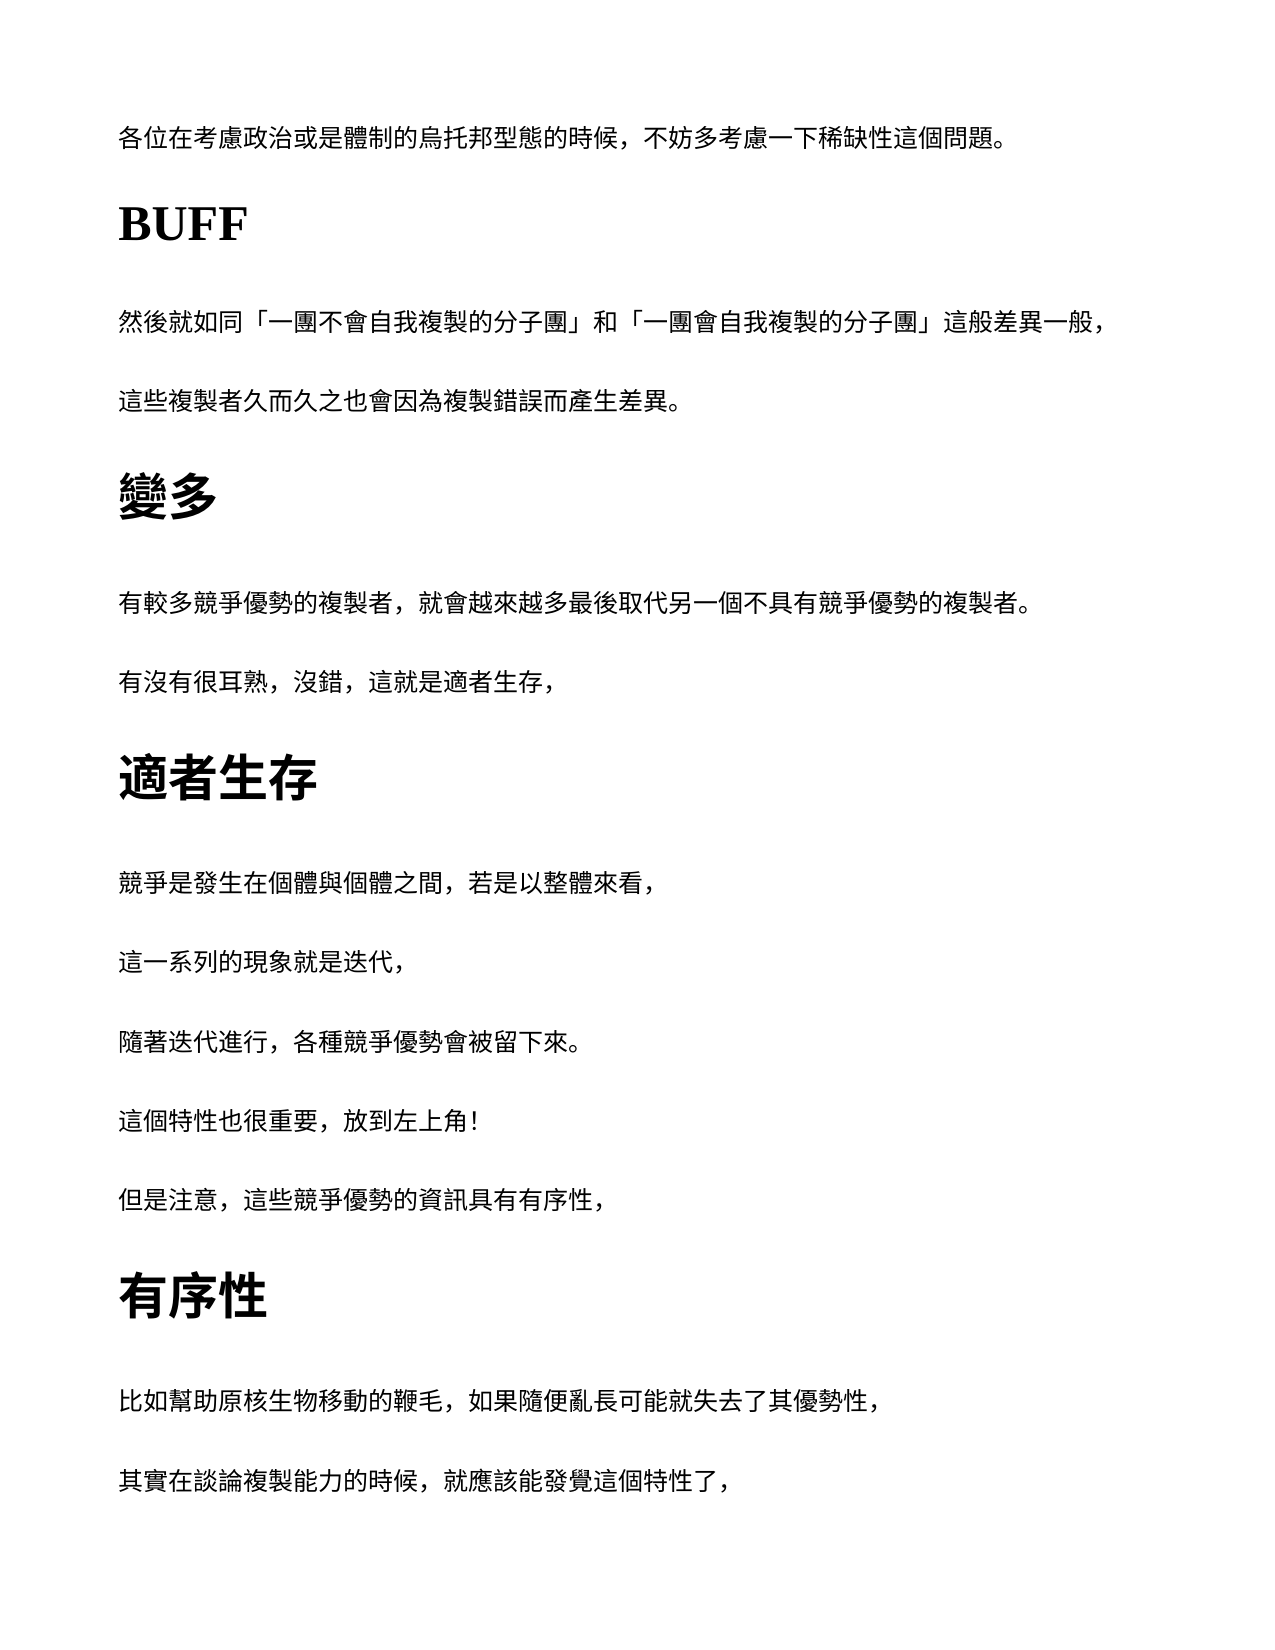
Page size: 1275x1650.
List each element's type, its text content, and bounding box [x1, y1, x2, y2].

text 然後就如同「一團不會自我複製的分子團」和「一團會自我複製的分子團」這般差異一般， [118, 302, 1157, 339]
text BUFF [118, 194, 1157, 252]
text 這些複製者久而久之也會因為複製錯誤而產生差異。 [118, 382, 1157, 418]
text 但是注意，這些競爭優勢的資訊具有有序性， [118, 1180, 1157, 1217]
text 這一系列的現象就是迭代， [118, 943, 1157, 979]
text 有沒有很耳熟，沒錯，這就是適者生存， [118, 662, 1157, 698]
text 競爭是發生在個體與個體之間，若是以整體來看， [118, 864, 1157, 900]
text 適者生存 [118, 738, 1157, 811]
text 有較多競爭優勢的複製者，就會越來越多最後取代另一個不具有競爭優勢的複製者。 [118, 583, 1157, 619]
text 比如幫助原核生物移動的鞭毛，如果隨便亂長可能就失去了其優勢性， [118, 1382, 1157, 1418]
text 隨著迭代進行，各種競爭優勢會被留下來。 [118, 1022, 1157, 1058]
text 這個特性也很重要，放到左上角！ [118, 1101, 1157, 1137]
text 各位在考慮政治或是體制的烏托邦型態的時候，不妨多考慮一下稀缺性這個問題。 [118, 118, 1157, 154]
text 其實在談論複製能力的時候，就應該能發覺這個特性了， [118, 1461, 1157, 1497]
text 有序性 [118, 1256, 1157, 1329]
text 變多 [118, 458, 1157, 530]
